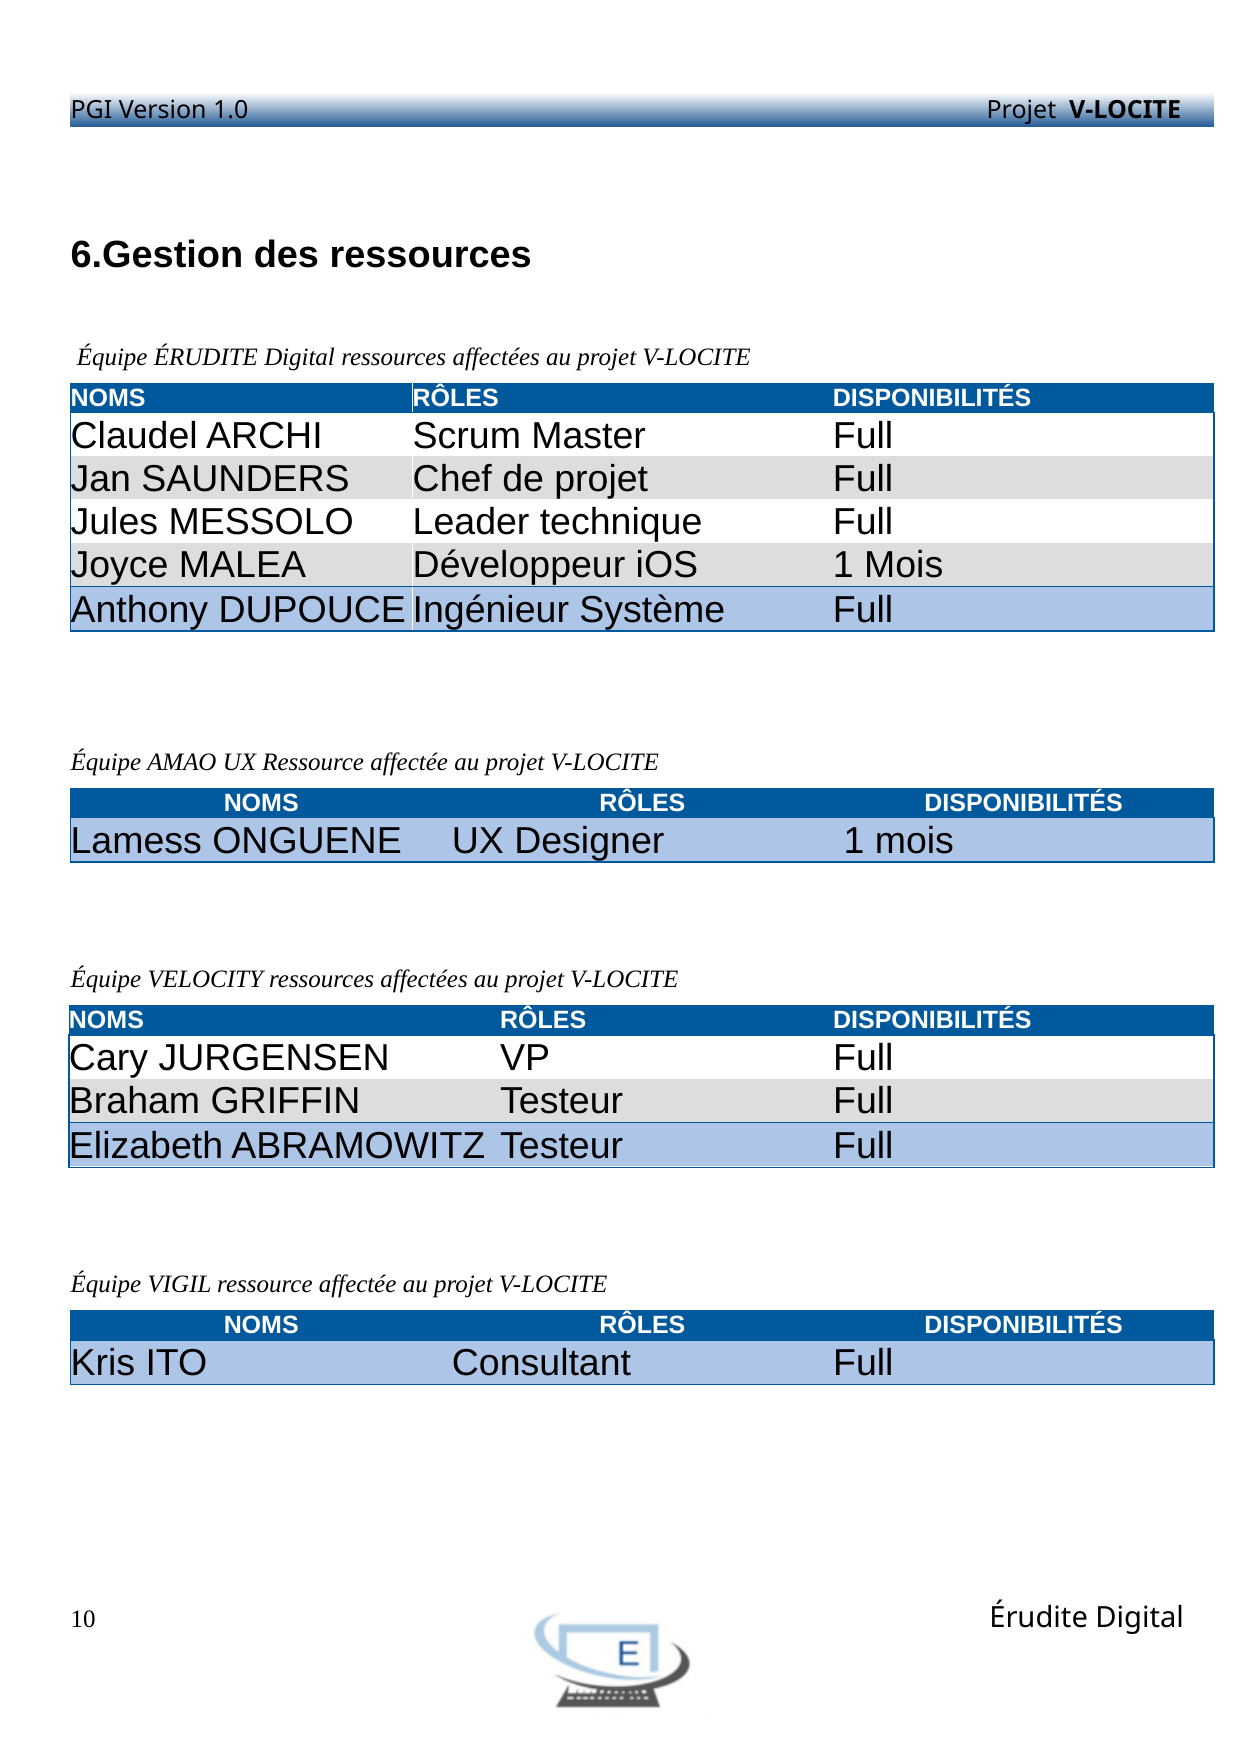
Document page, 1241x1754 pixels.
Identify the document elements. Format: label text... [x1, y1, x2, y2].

table_cell Full [833, 500, 1213, 543]
table_cell Jules MESSOLO [71, 500, 412, 543]
table_cell Braham GRIFFIN [70, 1079, 500, 1122]
table_cell Développeur iOS [413, 543, 833, 586]
text Équipe AMAO UX Ressource affectée au projet V-LOCITE [70, 747, 1214, 775]
picture [467, 1596, 755, 1720]
table_cell Full [833, 1123, 1213, 1166]
table_cell 1 mois [833, 818, 1213, 861]
table_cell Cary JURGENSEN [70, 1036, 500, 1078]
table_cell Testeur [500, 1123, 833, 1166]
table_cell Lamess ONGUENE [71, 818, 452, 861]
table_header DISPONIBILITÉS [833, 788, 1214, 817]
table_cell Jan SAUNDERS [71, 456, 412, 499]
table_header NOMS [70, 383, 412, 412]
table_cell Full [833, 413, 1213, 456]
table_header RÔLES [452, 788, 833, 817]
table_cell Full [833, 1036, 1213, 1078]
text Équipe VIGIL ressource affectée au projet V-LOCITE [70, 1269, 1214, 1298]
table_cell Claudel ARCHI [71, 413, 412, 456]
table_cell 1 Mois [833, 543, 1213, 586]
table_cell Scrum Master [413, 413, 833, 456]
table_cell Consultant [452, 1341, 833, 1384]
table_header DISPONIBILITÉS [833, 383, 1214, 412]
table_cell Elizabeth ABRAMOWITZ [70, 1123, 500, 1166]
table_header NOMS [69, 1005, 500, 1034]
text Équipe VELOCITY ressources affectées au projet V-LOCITE [70, 964, 1214, 993]
table_header DISPONIBILITÉS [833, 1310, 1214, 1339]
text Équipe ÉRUDITE Digital ressources affectées au projet V-LOCITE [70, 342, 1214, 370]
table_cell Chef de projet [413, 456, 833, 499]
table_cell Leader technique [413, 500, 833, 543]
table_cell Full [833, 587, 1213, 630]
table_header RÔLES [452, 1310, 833, 1339]
table_cell Anthony DUPOUCE [71, 587, 412, 630]
table_cell Ingénieur Système [413, 587, 833, 630]
table_cell VP [500, 1036, 833, 1078]
table_cell Full [833, 456, 1213, 499]
table_cell Full [833, 1079, 1213, 1122]
table_cell Joyce MALEA [71, 543, 412, 586]
table_header NOMS [70, 1310, 452, 1339]
table_header RÔLES [500, 1005, 833, 1034]
table_cell Kris ITO [71, 1341, 452, 1384]
table_cell Full [833, 1341, 1213, 1384]
table_header DISPONIBILITÉS [833, 1005, 1214, 1034]
table_cell UX Designer [452, 818, 833, 861]
table_header RÔLES [413, 383, 833, 412]
table_header NOMS [70, 788, 452, 817]
subtitle 6.Gestion des ressources [70, 232, 1214, 275]
table_cell Testeur [500, 1079, 833, 1122]
